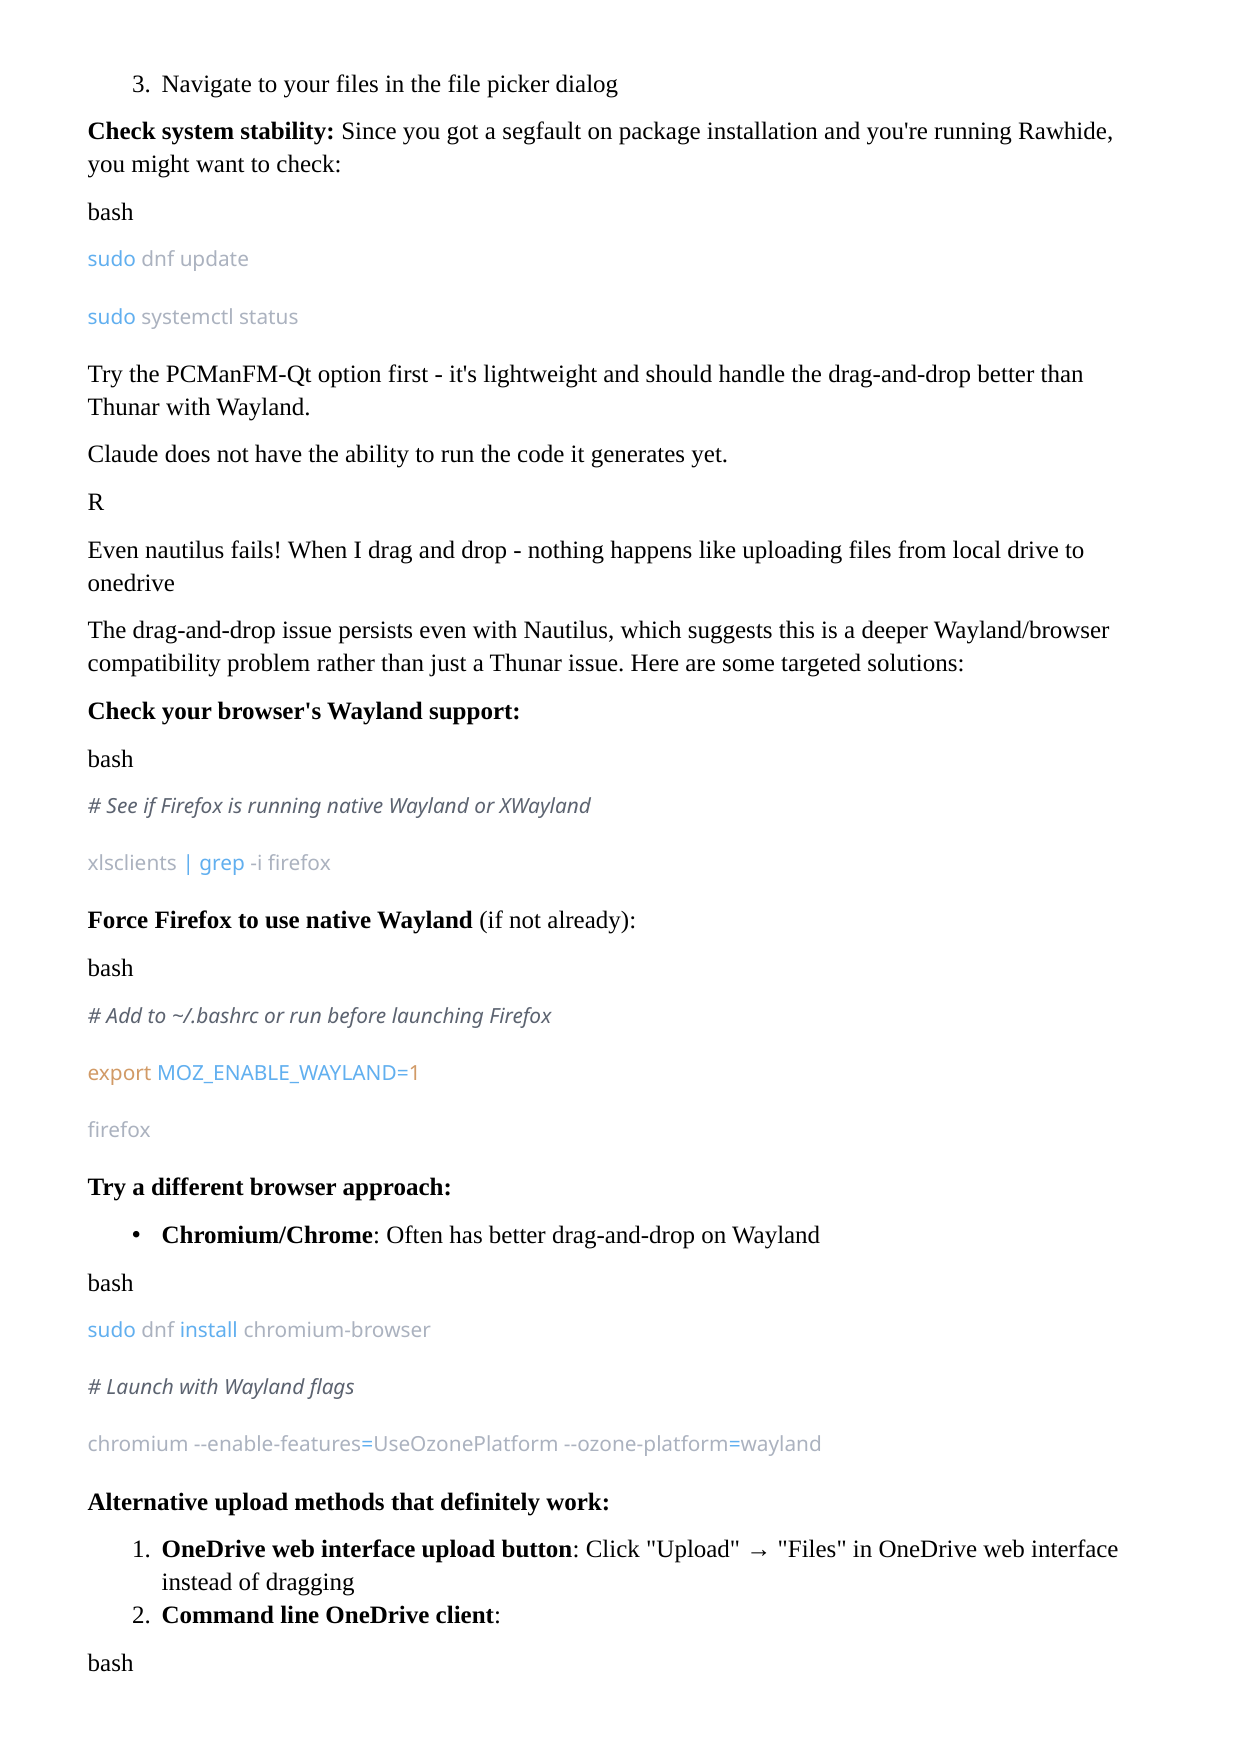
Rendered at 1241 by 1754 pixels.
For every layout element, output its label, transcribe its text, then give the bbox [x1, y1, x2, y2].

text export MOZ_ENABLE_WAYLAND=1 [87, 1058, 1146, 1086]
list Navigate to your files in the file picker dialog [132, 69, 1146, 97]
list OneDrive web interface upload button: Click "Upload" → "Files" in OneDrive web interface instead of dragging [132, 1534, 1146, 1596]
text # See if Firefox is running native Wayland or XWayland [87, 791, 1146, 820]
list Command line OneDrive client: [132, 1600, 1146, 1629]
text firefox [87, 1115, 1146, 1144]
text Check system stability: Since you got a segfault on package installation and you're running Rawhide, you might want to check: [87, 116, 1146, 178]
text bash [87, 1648, 1146, 1677]
text Try a different browser approach: [87, 1172, 1146, 1201]
text # Add to ~/.bashrc or run before launching Firefox [87, 1001, 1146, 1029]
text Force Firefox to use native Wayland (if not already): [87, 906, 1146, 934]
text bash [87, 1268, 1146, 1296]
text sudo dnf update [87, 244, 1146, 273]
text Claude does not have the ability to run the code it generates yet. [87, 439, 1146, 468]
text Check your browser's Wayland support: [87, 696, 1146, 725]
text chromium --enable-features=UseOzonePlatform --ozone-platform=wayland [87, 1429, 1146, 1458]
text Try the PCManFM-Qt option first - it's lightweight and should handle the drag-and-drop better than Thunar with Wayland. [87, 359, 1146, 421]
text sudo systemctl status [87, 302, 1146, 330]
text sudo dnf install chromium-browser [87, 1315, 1146, 1344]
text R [87, 487, 1146, 516]
text bash [87, 744, 1146, 772]
text Even nautilus fails! When I drag and drop - nothing happens like uploading files from local drive to onedrive [87, 535, 1146, 597]
text xlsclients | grep -i firefox [87, 848, 1146, 877]
text # Launch with Wayland flags [87, 1372, 1146, 1401]
text bash [87, 953, 1146, 982]
text The drag-and-drop issue persists even with Nautilus, which suggests this is a deeper Wayland/browser compatibility problem rather than just a Thunar issue. Here are some targeted solutions: [87, 615, 1146, 677]
text Alternative upload methods that definitely work: [87, 1487, 1146, 1516]
list Chromium/Chrome: Often has better drag-and-drop on Wayland [132, 1220, 1146, 1249]
text bash [87, 197, 1146, 226]
